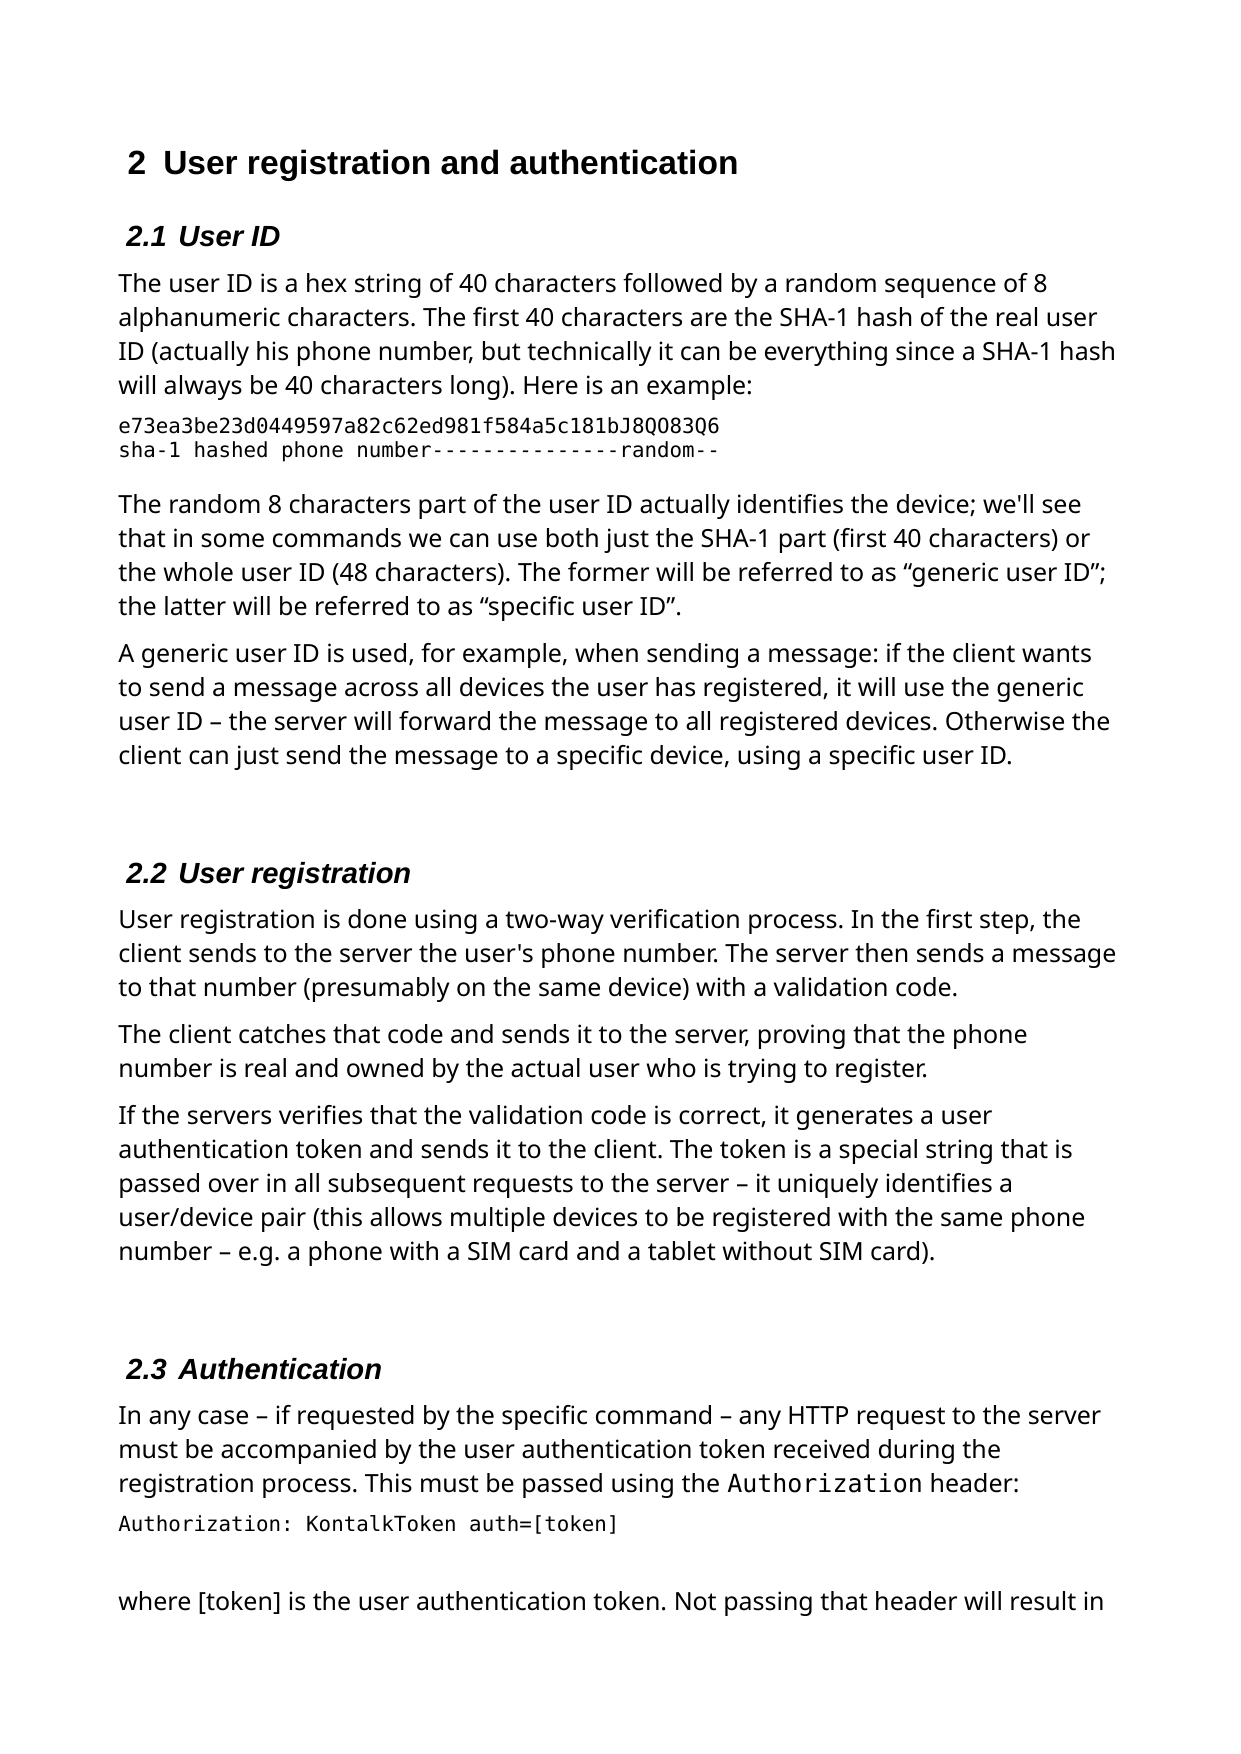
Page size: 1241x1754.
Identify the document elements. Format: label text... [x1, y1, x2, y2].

subtitle User registration and authentication [118, 143, 1122, 182]
text In any case – if requested by the specific command – any HTTP request to the server must be accompanied by the user authentication token received during the registration process. This must be passed using the Authorization header: [118, 1398, 1122, 1500]
subtitle Authentication [118, 1352, 1122, 1385]
text Authorization: KontalkToken auth=[token] [118, 1512, 1122, 1537]
text If the servers verifies that the validation code is correct, it generates a user authentication token and sends it to the client. The token is a special string that is passed over in all subsequent requests to the server – it uniquely identifies a user/device pair (this allows multiple devices to be registered with the same phone number – e.g. a phone with a SIM card and a tablet without SIM card). [118, 1097, 1122, 1268]
text The random 8 characters part of the user ID actually identifies the device; we'll see that in some commands we can use both just the SHA-1 part (first 40 characters) or the whole user ID (48 characters). The former will be referred to as “generic user ID”; the latter will be referred to as “specific user ID”. [118, 487, 1122, 623]
text sha-1 hashed phone number---------------random-- [118, 438, 1122, 463]
subtitle User registration [118, 856, 1122, 889]
text A generic user ID is used, for example, when sending a message: if the client wants to send a message across all devices the user has registered, it will use the generic user ID – the server will forward the message to all registered devices. Otherwise the client can just send the message to a specific device, using a specific user ID. [118, 636, 1122, 772]
text e73ea3be23d0449597a82c62ed981f584a5c181bJ8QO83Q6 [118, 414, 1122, 438]
text The client catches that code and sends it to the server, proving that the phone number is real and owned by the actual user who is trying to register. [118, 1017, 1122, 1085]
text User registration is done using a two-way verification process. In the first step, the client sends to the server the user's phone number. The server then sends a message to that number (presumably on the same device) with a validation code. [118, 902, 1122, 1004]
subtitle User ID [118, 219, 1122, 253]
text The user ID is a hex string of 40 characters followed by a random sequence of 8 alphanumeric characters. The first 40 characters are the SHA-1 hash of the real user ID (actually his phone number, but technically it can be everything since a SHA-1 hash will always be 40 characters long). Here is an example: [118, 265, 1122, 402]
text where [token] is the user authentication token. Not passing that header will result in [118, 1583, 1122, 1617]
